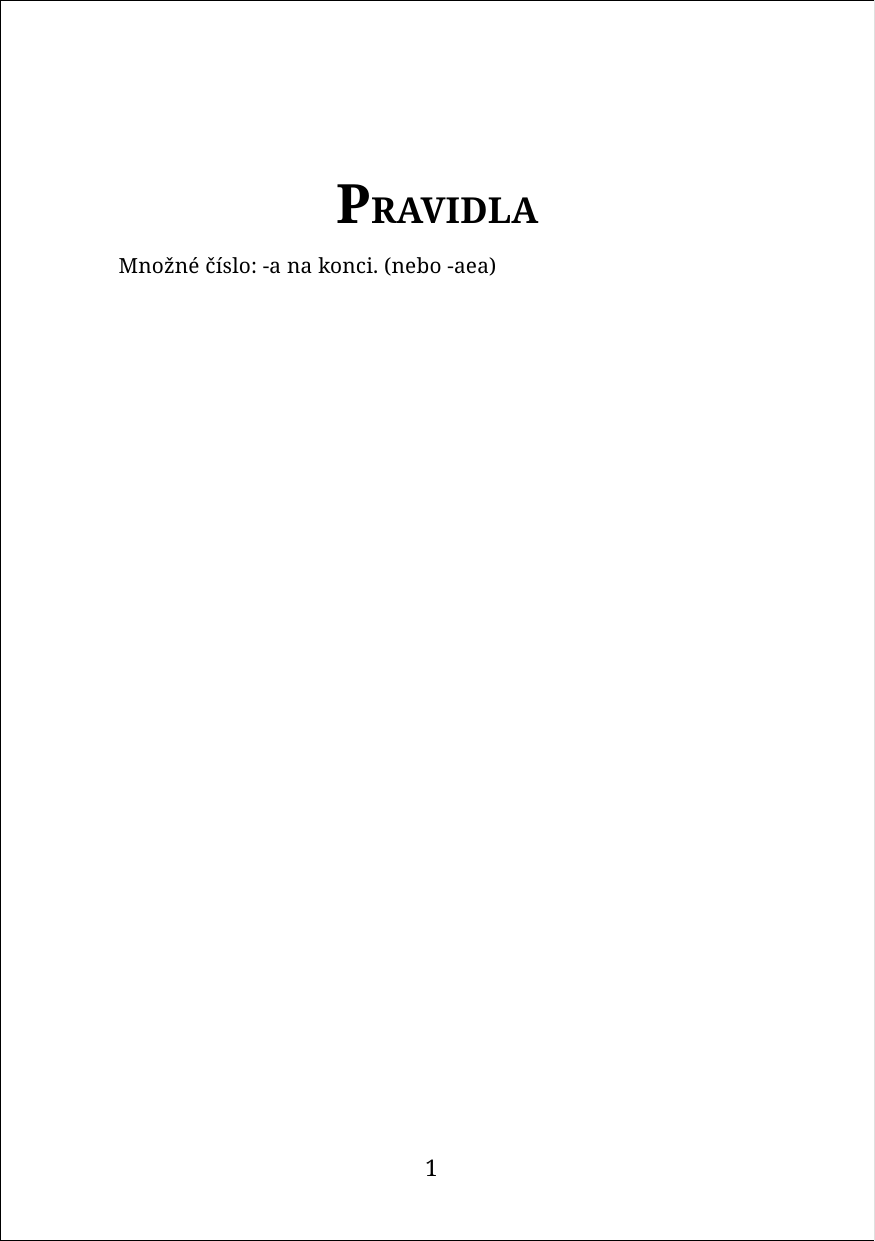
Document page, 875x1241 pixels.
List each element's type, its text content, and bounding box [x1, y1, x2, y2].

text Množné číslo: -a na konci. (nebo -aea) [118, 251, 756, 279]
subtitle Pravidla [118, 166, 756, 239]
